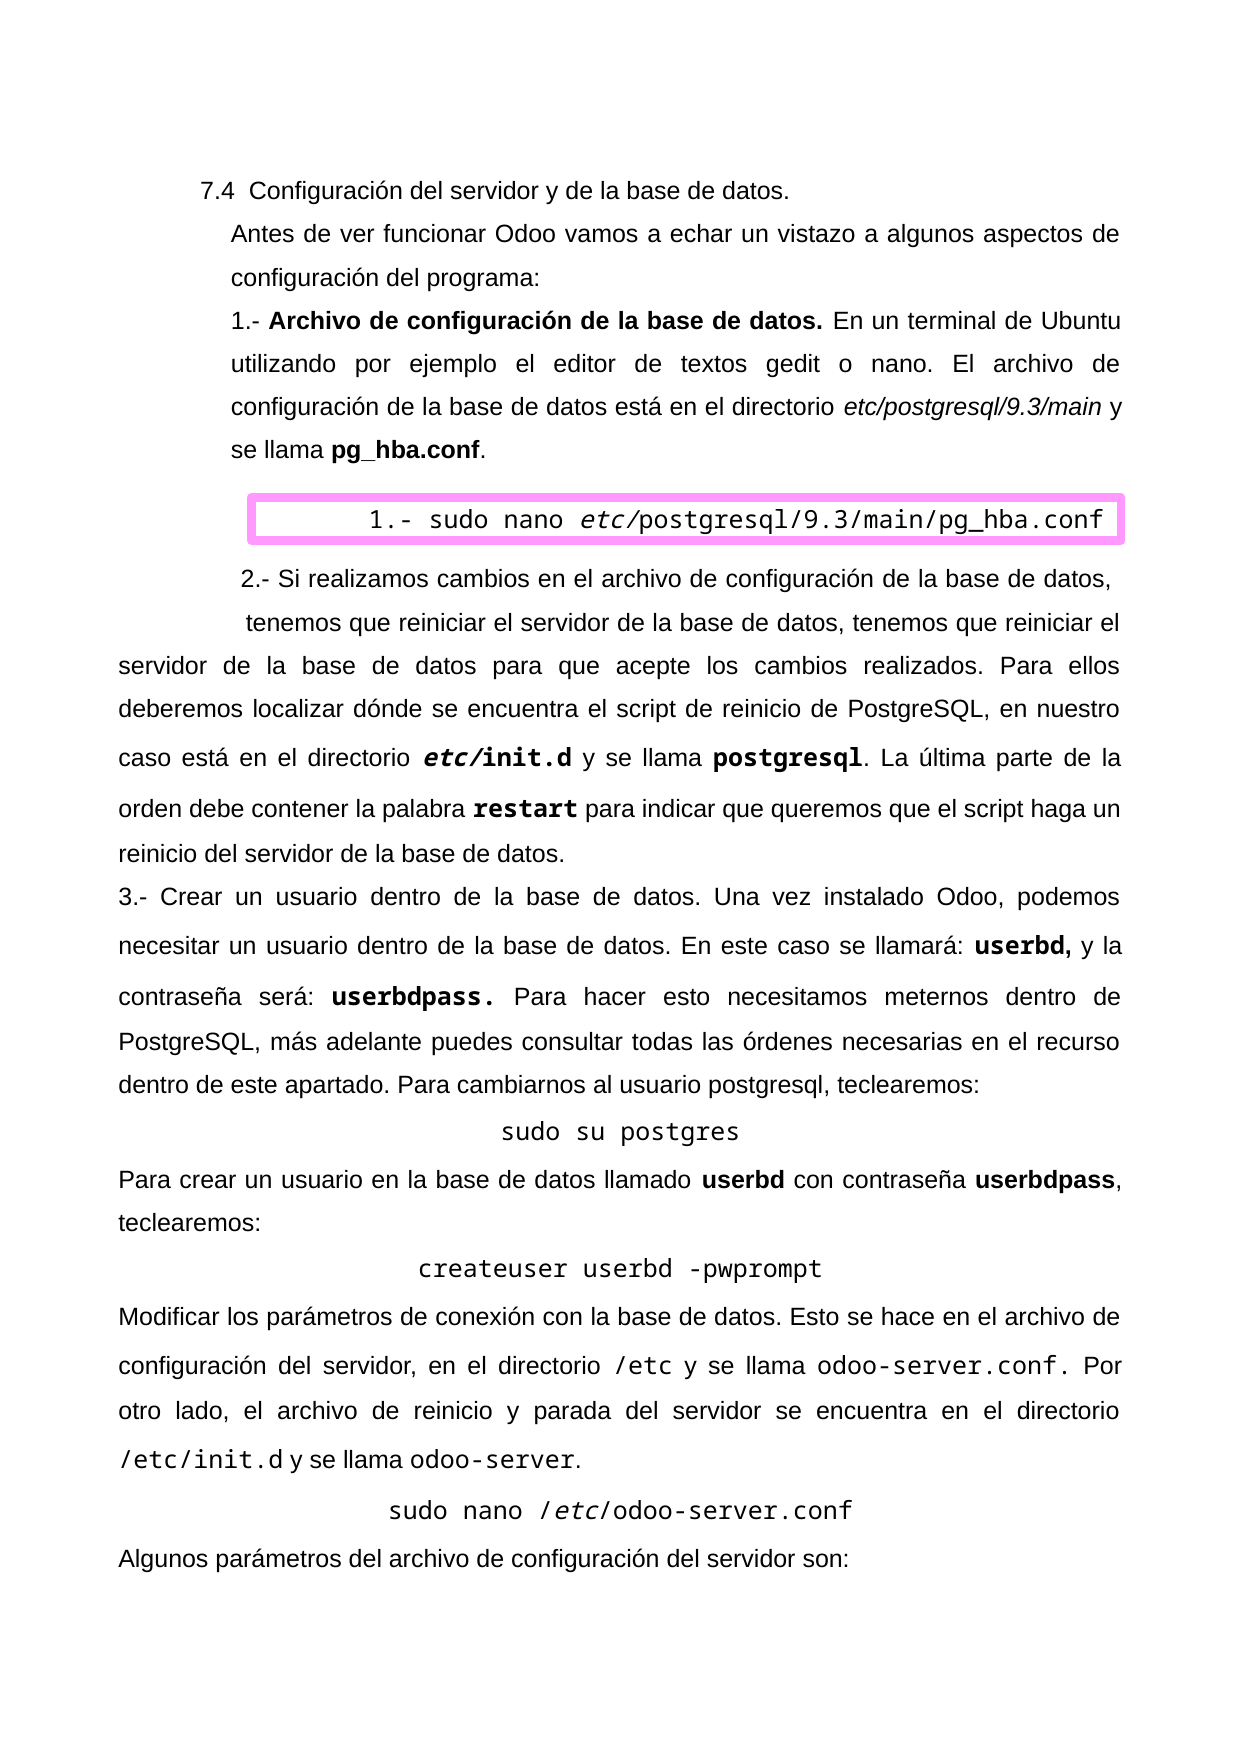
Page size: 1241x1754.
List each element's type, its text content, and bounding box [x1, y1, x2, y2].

text sudo su postgres [118, 1114, 1122, 1148]
text Modificar los parámetros de conexión con la base de datos. Esto se hace en el archivo de configuración del servidor, en el directorio /etc y se llama odoo-server.conf. Por otro lado, el archivo de reinicio y parada del servidor se encuentra en el directorio /etc/init.d y se llama odoo-server. [118, 1302, 1122, 1476]
text Algunos parámetros del archivo de configuración del servidor son: [118, 1544, 1122, 1573]
list Configuración del servidor y de la base de datos. [193, 176, 1122, 205]
text 2.- Si realizamos cambios en el archivo de configuración de la base de datos, tenemos que reiniciar el servidor de la base de datos, tenemos que reiniciar el servidor de la base de datos para que acepte los cambios realizados. Para ellos deberemos localizar dónde se encuentra el script de reinicio de PostgreSQL, en nuestro caso está en el directorio etc/init.d y se llama postgresql. La última parte de la orden debe contener la palabra restart para indicar que queremos que el script haga un reinicio del servidor de la base de datos. [118, 564, 1122, 868]
text createuser userbd -pwprompt [118, 1251, 1122, 1285]
list 1.- Archivo de configuración de la base de datos. En un terminal de Ubuntu utilizando por ejemplo el editor de textos gedit o nano. El archivo de configuración de la base de datos está en el directorio etc/postgresql/9.3/main y se llama pg_hba.conf. [193, 306, 1122, 464]
text 3.- Crear un usuario dentro de la base de datos. Una vez instalado Odoo, podemos necesitar un usuario dentro de la base de datos. En este caso se llamará: userbd, y la contraseña será: userbdpass. Para hacer esto necesitamos meternos dentro de PostgreSQL, más adelante puedes consultar todas las órdenes necesarias en el recurso dentro de este apartado. Para cambiarnos al usuario postgresql, teclearemos: [118, 882, 1122, 1099]
text Para crear un usuario en la base de datos llamado userbd con contraseña userbdpass, teclearemos: [118, 1165, 1122, 1237]
list Antes de ver funcionar Odoo vamos a echar un vistazo a algunos aspectos de configuración del programa: [193, 219, 1122, 291]
text sudo nano /etc/odoo-server.conf [118, 1493, 1122, 1527]
